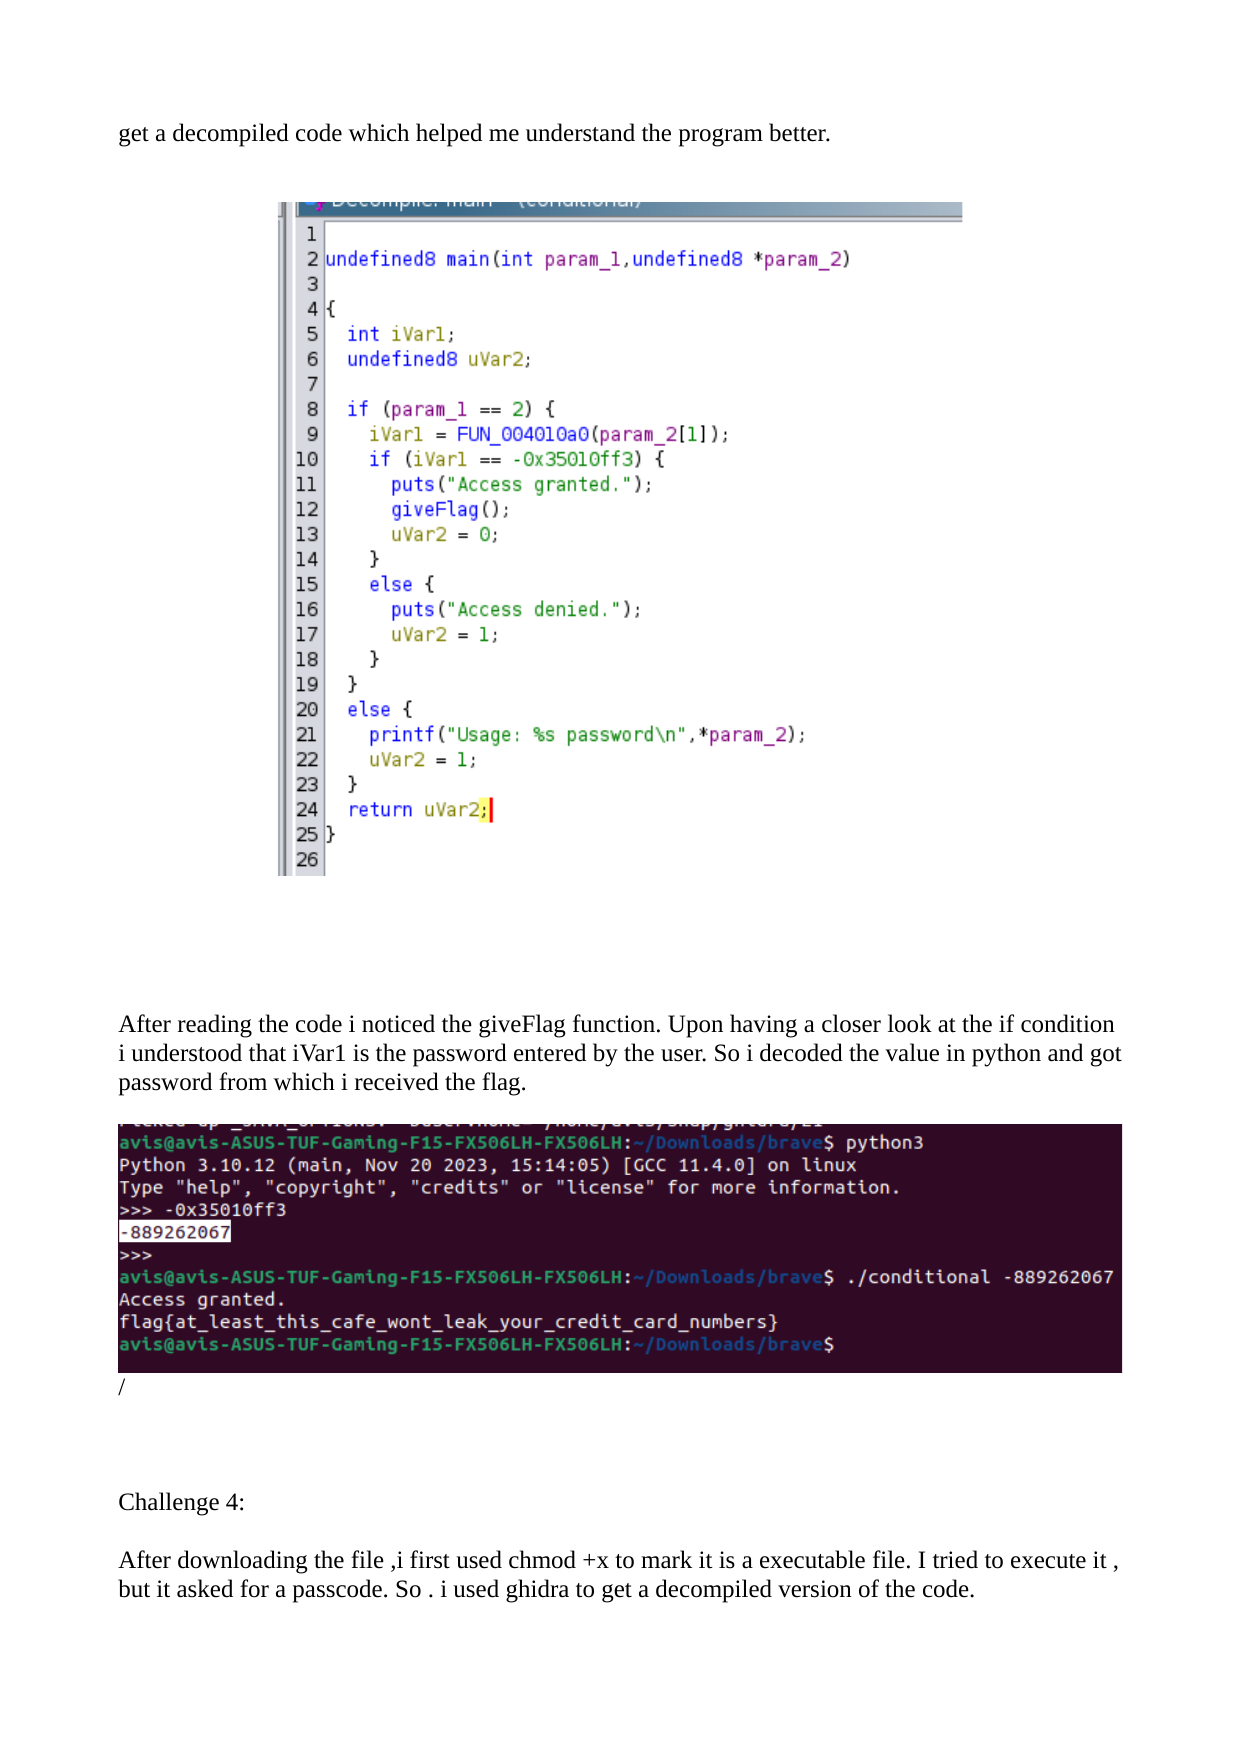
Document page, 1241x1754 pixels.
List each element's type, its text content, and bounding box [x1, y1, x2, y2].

text get a decompiled code which helped me understand the program better. [118, 118, 1122, 147]
text / [118, 1373, 1122, 1401]
picture [277, 202, 963, 876]
picture [118, 1124, 1123, 1373]
text After reading the code i noticed the giveFlag function. Upon having a closer look at the if condition i understood that iVar1 is the password entered by the user. So i decoded the value in python and got password from which i received the flag. [118, 1009, 1122, 1096]
text After downloading the file ,i first used chmod +x to mark it is a executable file. I tried to execute it , but it asked for a passcode. So . i used ghidra to get a decompiled version of the code. [118, 1545, 1122, 1602]
text Challenge 4: [118, 1487, 1122, 1516]
